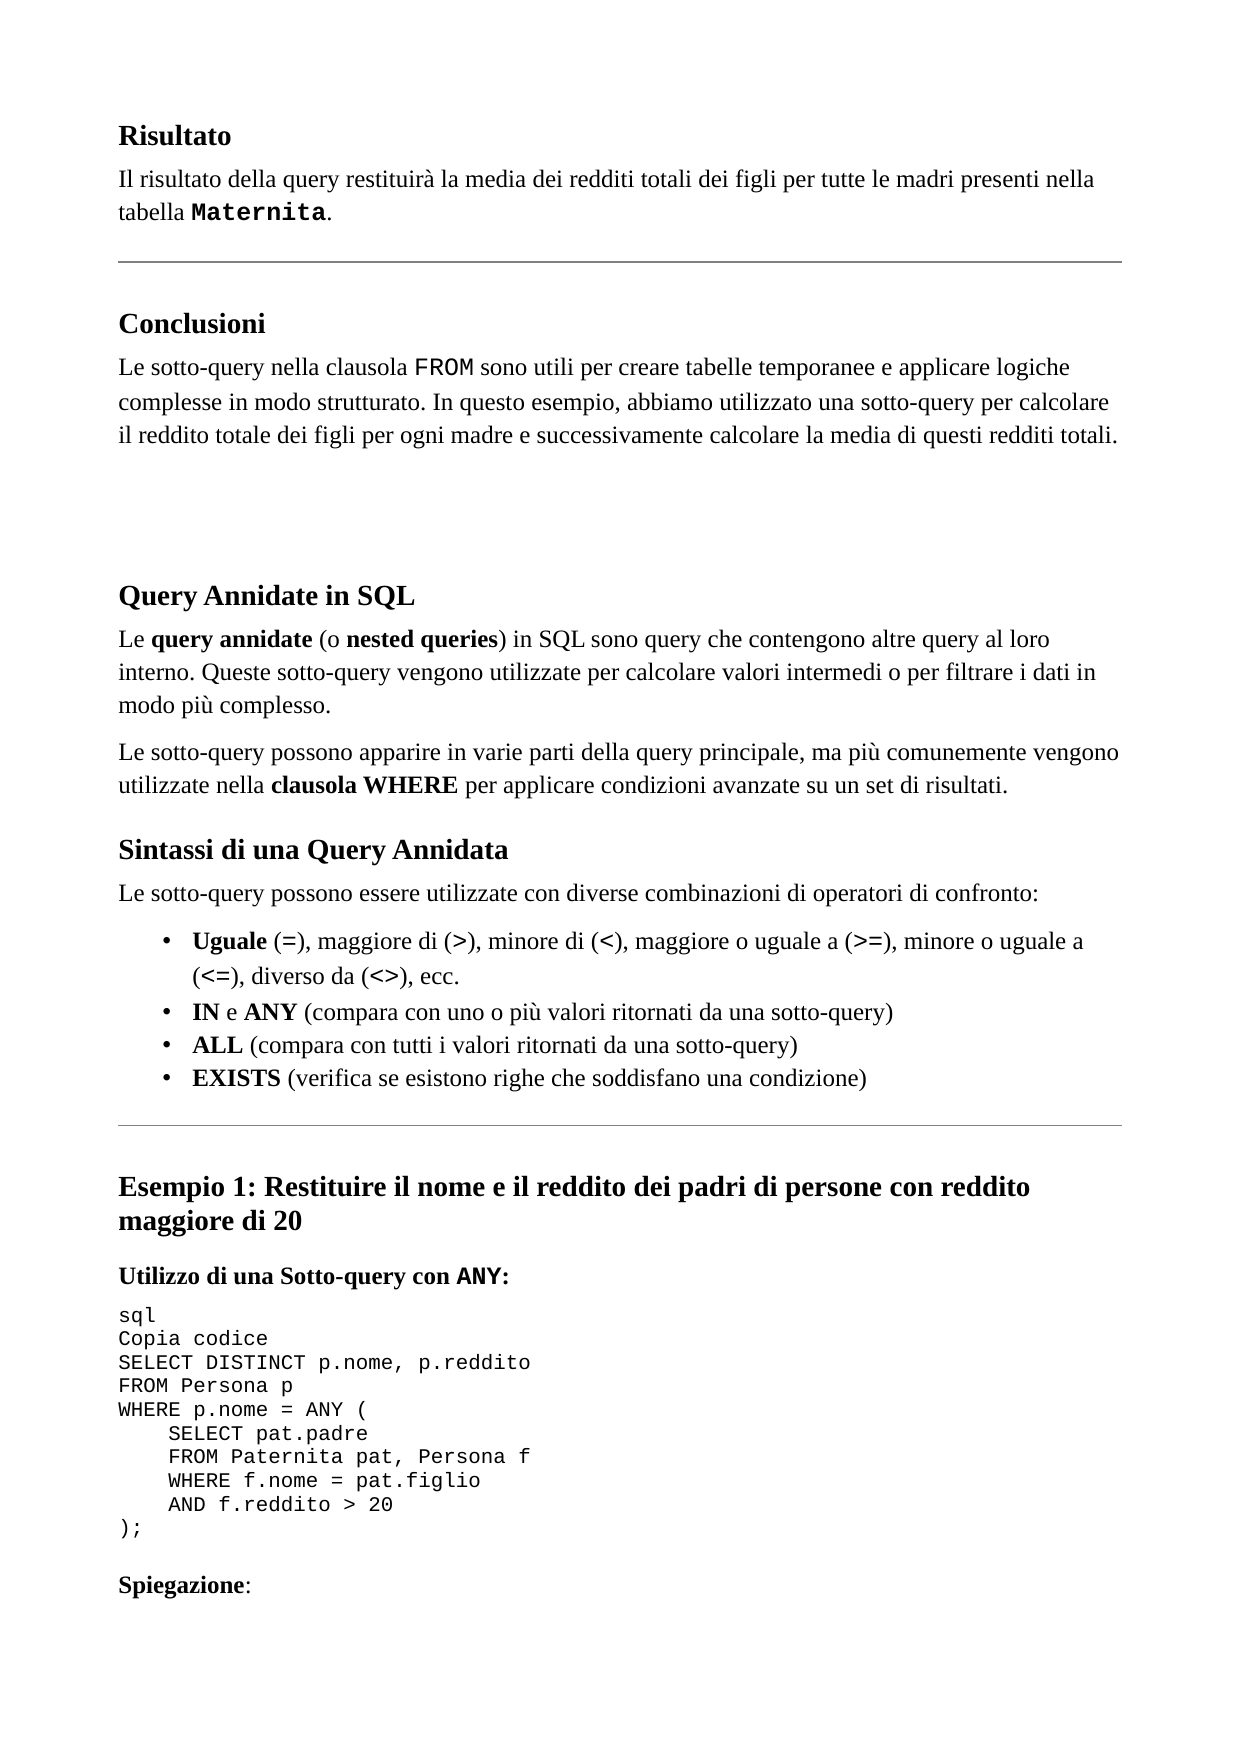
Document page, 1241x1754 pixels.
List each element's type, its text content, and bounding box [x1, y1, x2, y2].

subtitle Risultato [118, 118, 1122, 152]
text Spiegazione: [118, 1571, 1122, 1599]
text AND f.reddito > 20 [118, 1494, 1122, 1517]
list EXISTS (verifica se esistono righe che soddisfano una condizione) [162, 1063, 1122, 1091]
text Le sotto-query possono essere utilizzate con diverse combinazioni di operatori di confronto: [118, 878, 1122, 907]
list IN e ANY (compara con uno o più valori ritornati da una sotto-query) [162, 997, 1122, 1025]
text Le sotto-query nella clausola FROM sono utili per creare tabelle temporanee e applicare logiche complesse in modo strutturato. In questo esempio, abbiamo utilizzato una sotto-query per calcolare il reddito totale dei figli per ogni madre e successivamente calcolare la media di questi redditi totali. [118, 352, 1122, 449]
text FROM Paternita pat, Persona f [118, 1446, 1122, 1470]
subtitle Conclusioni [118, 306, 1122, 339]
text WHERE p.nome = ANY ( [118, 1399, 1122, 1423]
text Le sotto-query possono apparire in varie parti della query principale, ma più comunemente vengono utilizzate nella clausola WHERE per applicare condizioni avanzate su un set di risultati. [118, 737, 1122, 799]
text Il risultato della query restituirà la media dei redditi totali dei figli per tutte le madri presenti nella tabella Maternita. [118, 164, 1122, 228]
list Uguale (=), maggiore di (>), minore di (<), maggiore o uguale a (>=), minore o uguale a (<=), diverso da (<>), ecc. [162, 926, 1122, 992]
text FROM Persona p [118, 1376, 1122, 1399]
subtitle Sintassi di una Query Annidata [118, 832, 1122, 866]
list ALL (compara con tutti i valori ritornati da una sotto-query) [162, 1030, 1122, 1058]
text WHERE f.nome = pat.figlio [118, 1470, 1122, 1494]
subtitle Utilizzo di una Sotto-query con ANY: [118, 1261, 1122, 1292]
text SELECT DISTINCT p.nome, p.reddito [118, 1352, 1122, 1376]
text Le query annidate (o nested queries) in SQL sono query che contengono altre query al loro interno. Queste sotto-query vengono utilizzate per calcolare valori intermedi o per filtrare i dati in modo più complesso. [118, 624, 1122, 718]
subtitle Query Annidate in SQL [118, 578, 1122, 611]
text Copia codice [118, 1328, 1122, 1352]
text SELECT pat.padre [118, 1423, 1122, 1446]
subtitle Esempio 1: Restituire il nome e il reddito dei padri di persone con reddito maggiore di 20 [118, 1169, 1122, 1236]
text ); [118, 1517, 1122, 1541]
text sql [118, 1304, 1122, 1328]
